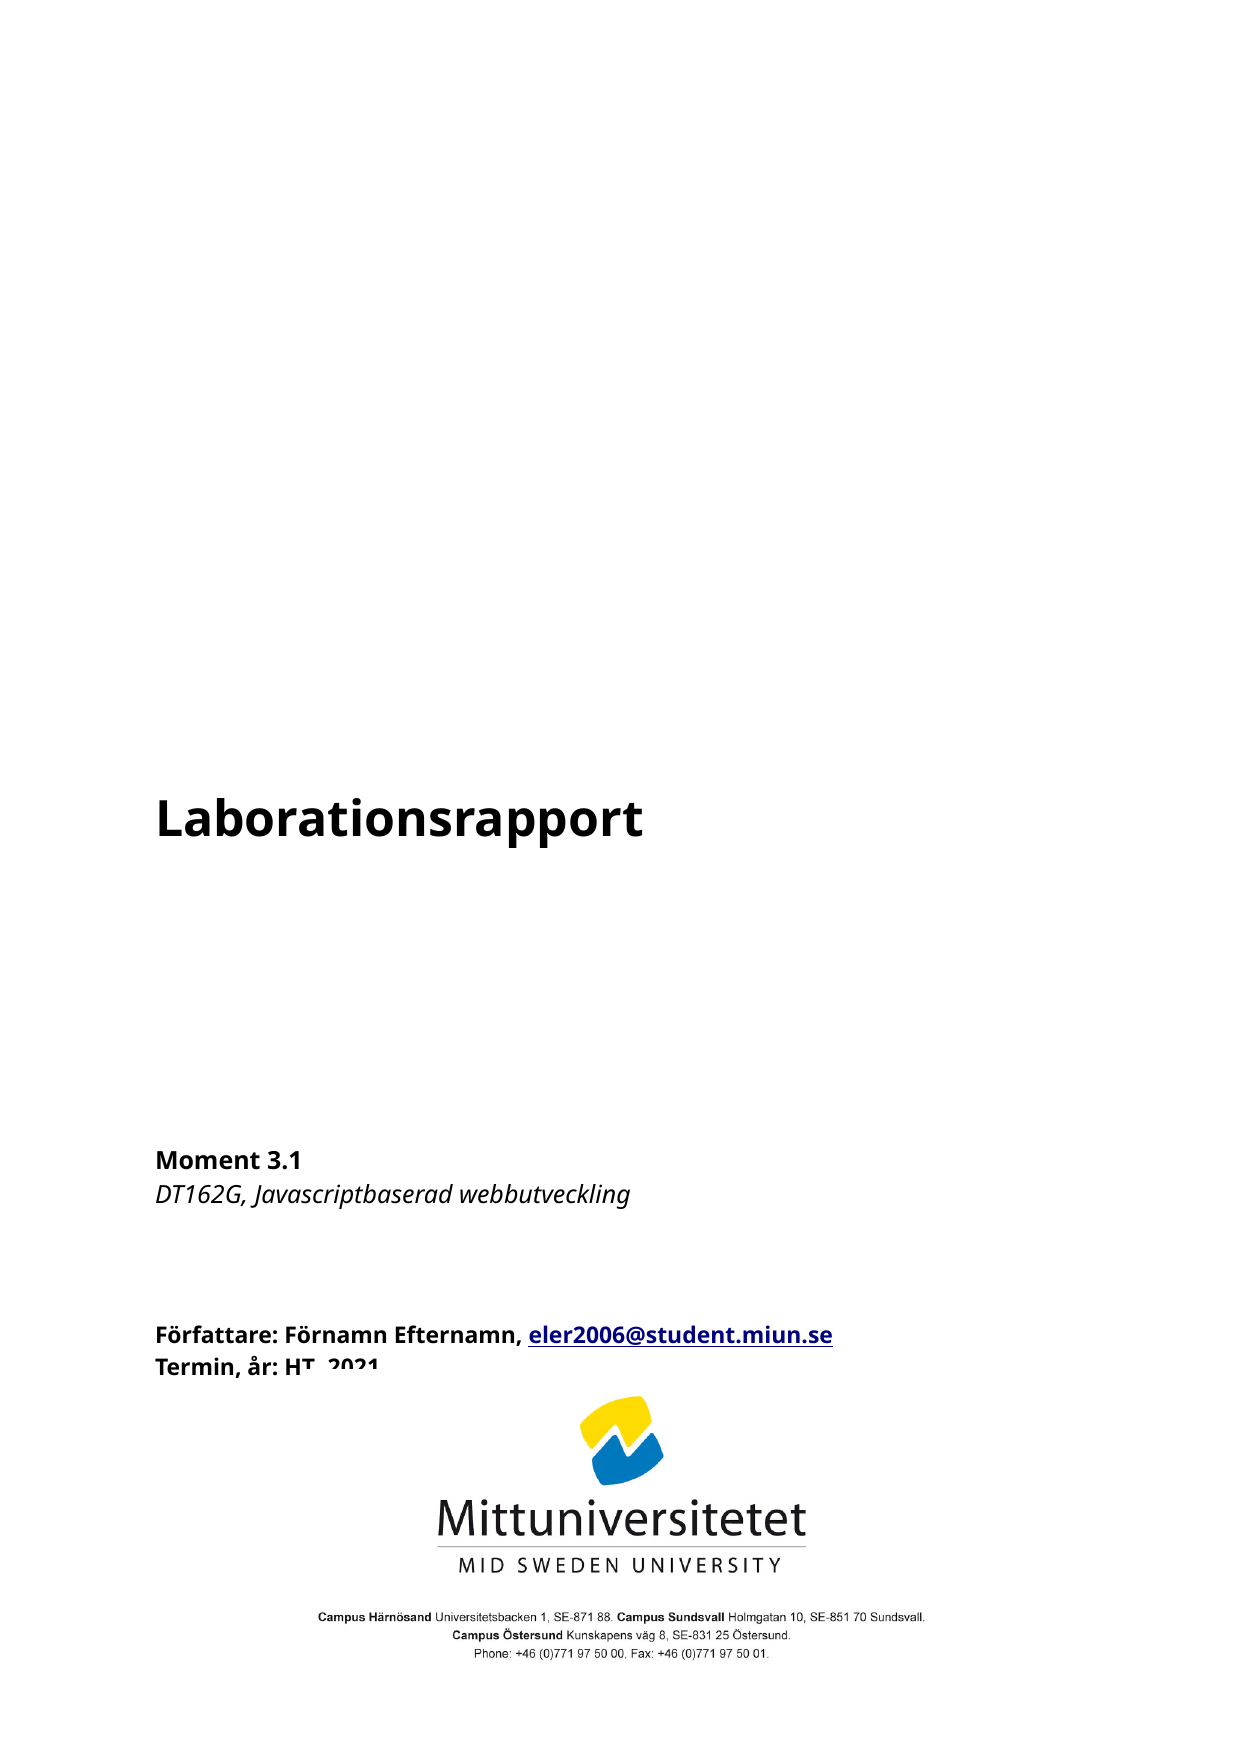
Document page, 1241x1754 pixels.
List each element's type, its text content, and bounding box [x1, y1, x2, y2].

text Författare: Förnamn Efternamn, eler2006@student.miun.se Termin, år: HT, 2021 [155, 1319, 1100, 1382]
text Laborationsrapport [155, 782, 1100, 851]
text Moment 3.1 [155, 1143, 1100, 1177]
text DT162G, Javascriptbaserad webbutveckling [155, 1177, 1100, 1211]
